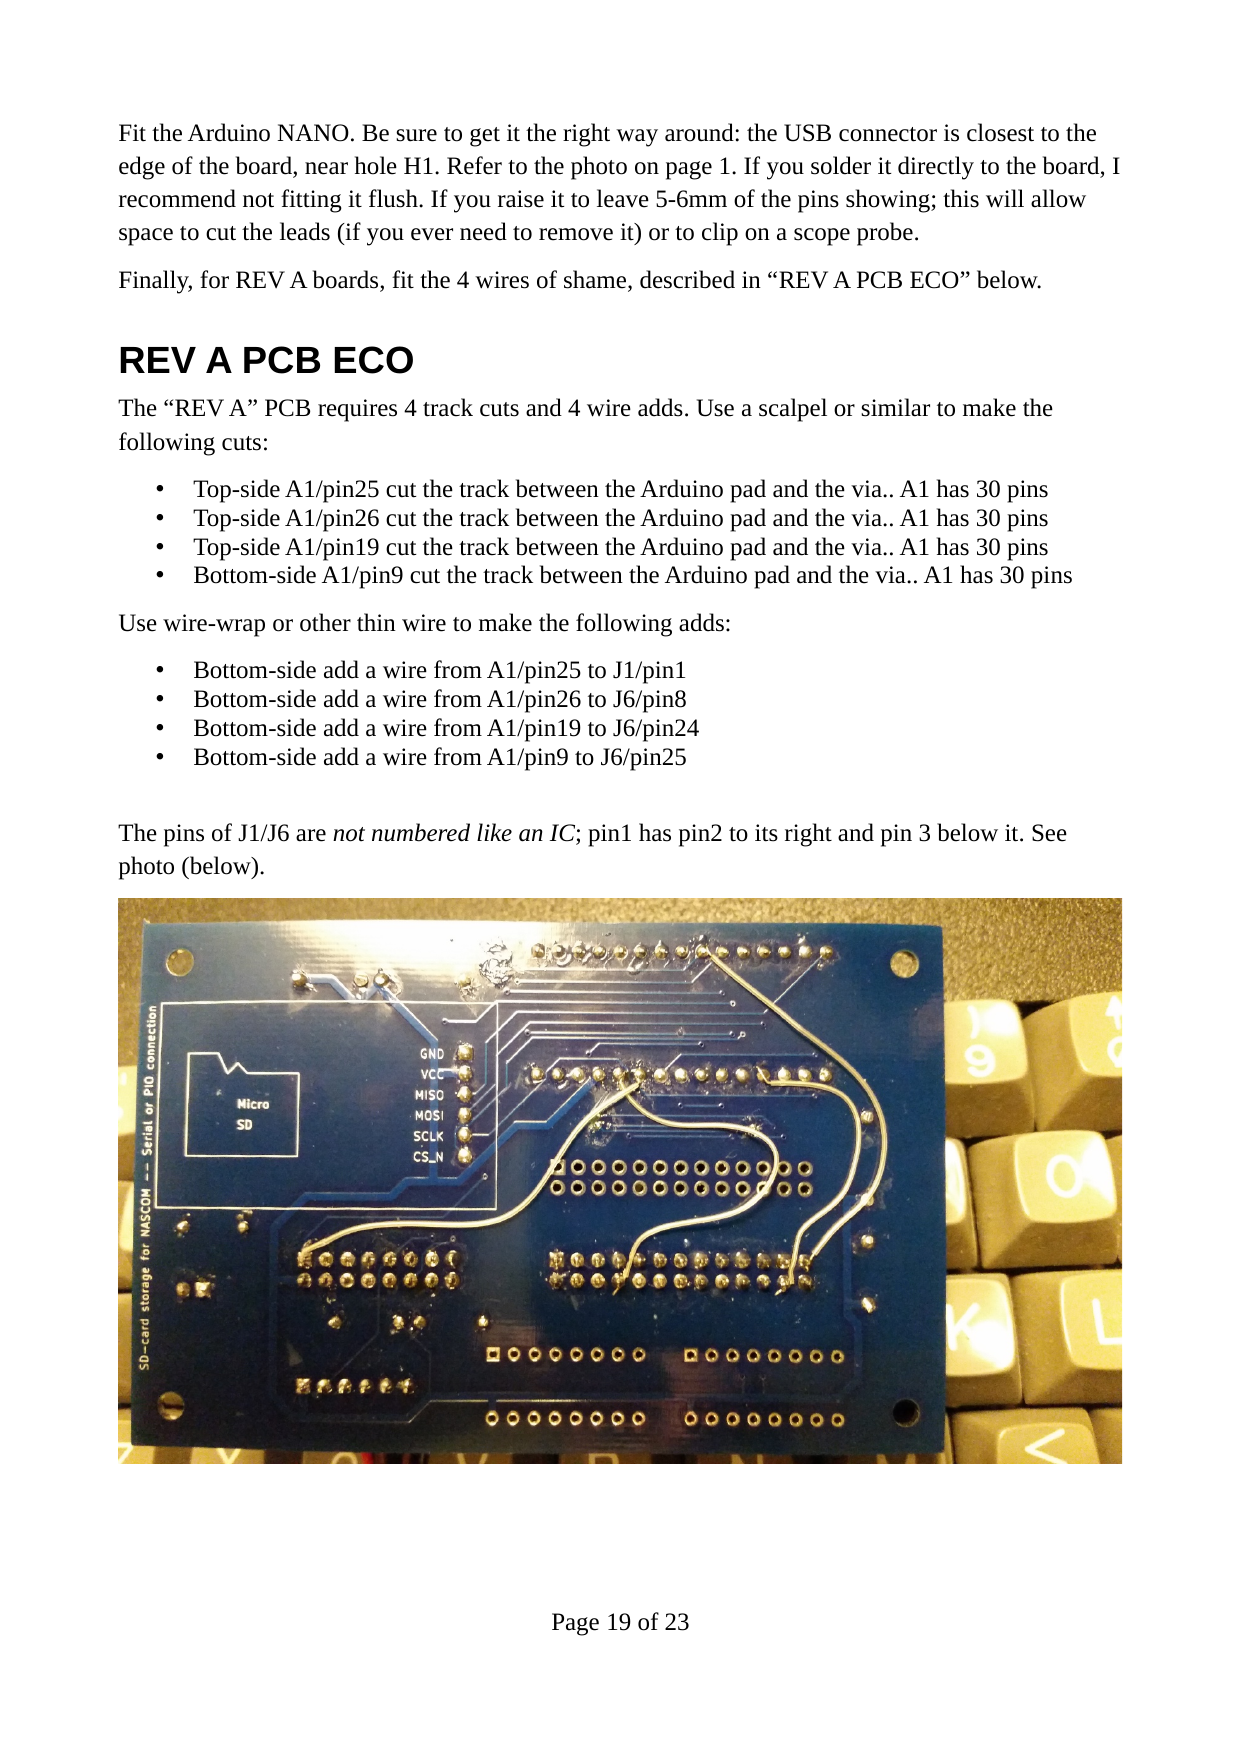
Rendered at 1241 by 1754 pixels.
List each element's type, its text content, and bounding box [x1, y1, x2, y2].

subtitle REV A PCB ECO [118, 337, 1122, 381]
list Bottom-side add a wire from A1/pin25 to J1/pin1 [156, 656, 1122, 684]
text Finally, for REV A boards, fit the 4 wires of shame, described in “REV A PCB ECO” below. [118, 265, 1122, 293]
text The pins of J1/J6 are not numbered like an IC; pin1 has pin2 to its right and pin 3 below it. See photo (below). [118, 818, 1122, 880]
list Top-side A1/pin25 cut the track between the Arduino pad and the via.. A1 has 30 pins [156, 474, 1122, 503]
text Fit the Arduino NANO. Be sure to get it the right way around: the USB connector is closest to the edge of the board, near hole H1. Refer to the photo on page 1. If you solder it directly to the board, I recommend not fitting it flush. If you raise it to leave 5-6mm of the pins showing; this will allow space to cut the leads (if you ever need to remove it) or to clip on a scope probe. [118, 118, 1122, 246]
text The “REV A” PCB requires 4 track cuts and 4 wire adds. Use a scalpel or similar to make the following cuts: [118, 393, 1122, 455]
picture [118, 898, 1123, 1464]
list Bottom-side add a wire from A1/pin9 to J6/pin25 [156, 742, 1122, 771]
list Bottom-side A1/pin9 cut the track between the Arduino pad and the via.. A1 has 30 pins [156, 560, 1122, 589]
list Top-side A1/pin19 cut the track between the Arduino pad and the via.. A1 has 30 pins [156, 532, 1122, 560]
list Bottom-side add a wire from A1/pin19 to J6/pin24 [156, 713, 1122, 742]
text Use wire-wrap or other thin wire to make the following adds: [118, 608, 1122, 637]
list Top-side A1/pin26 cut the track between the Arduino pad and the via.. A1 has 30 pins [156, 503, 1122, 532]
list Bottom-side add a wire from A1/pin26 to J6/pin8 [156, 684, 1122, 713]
